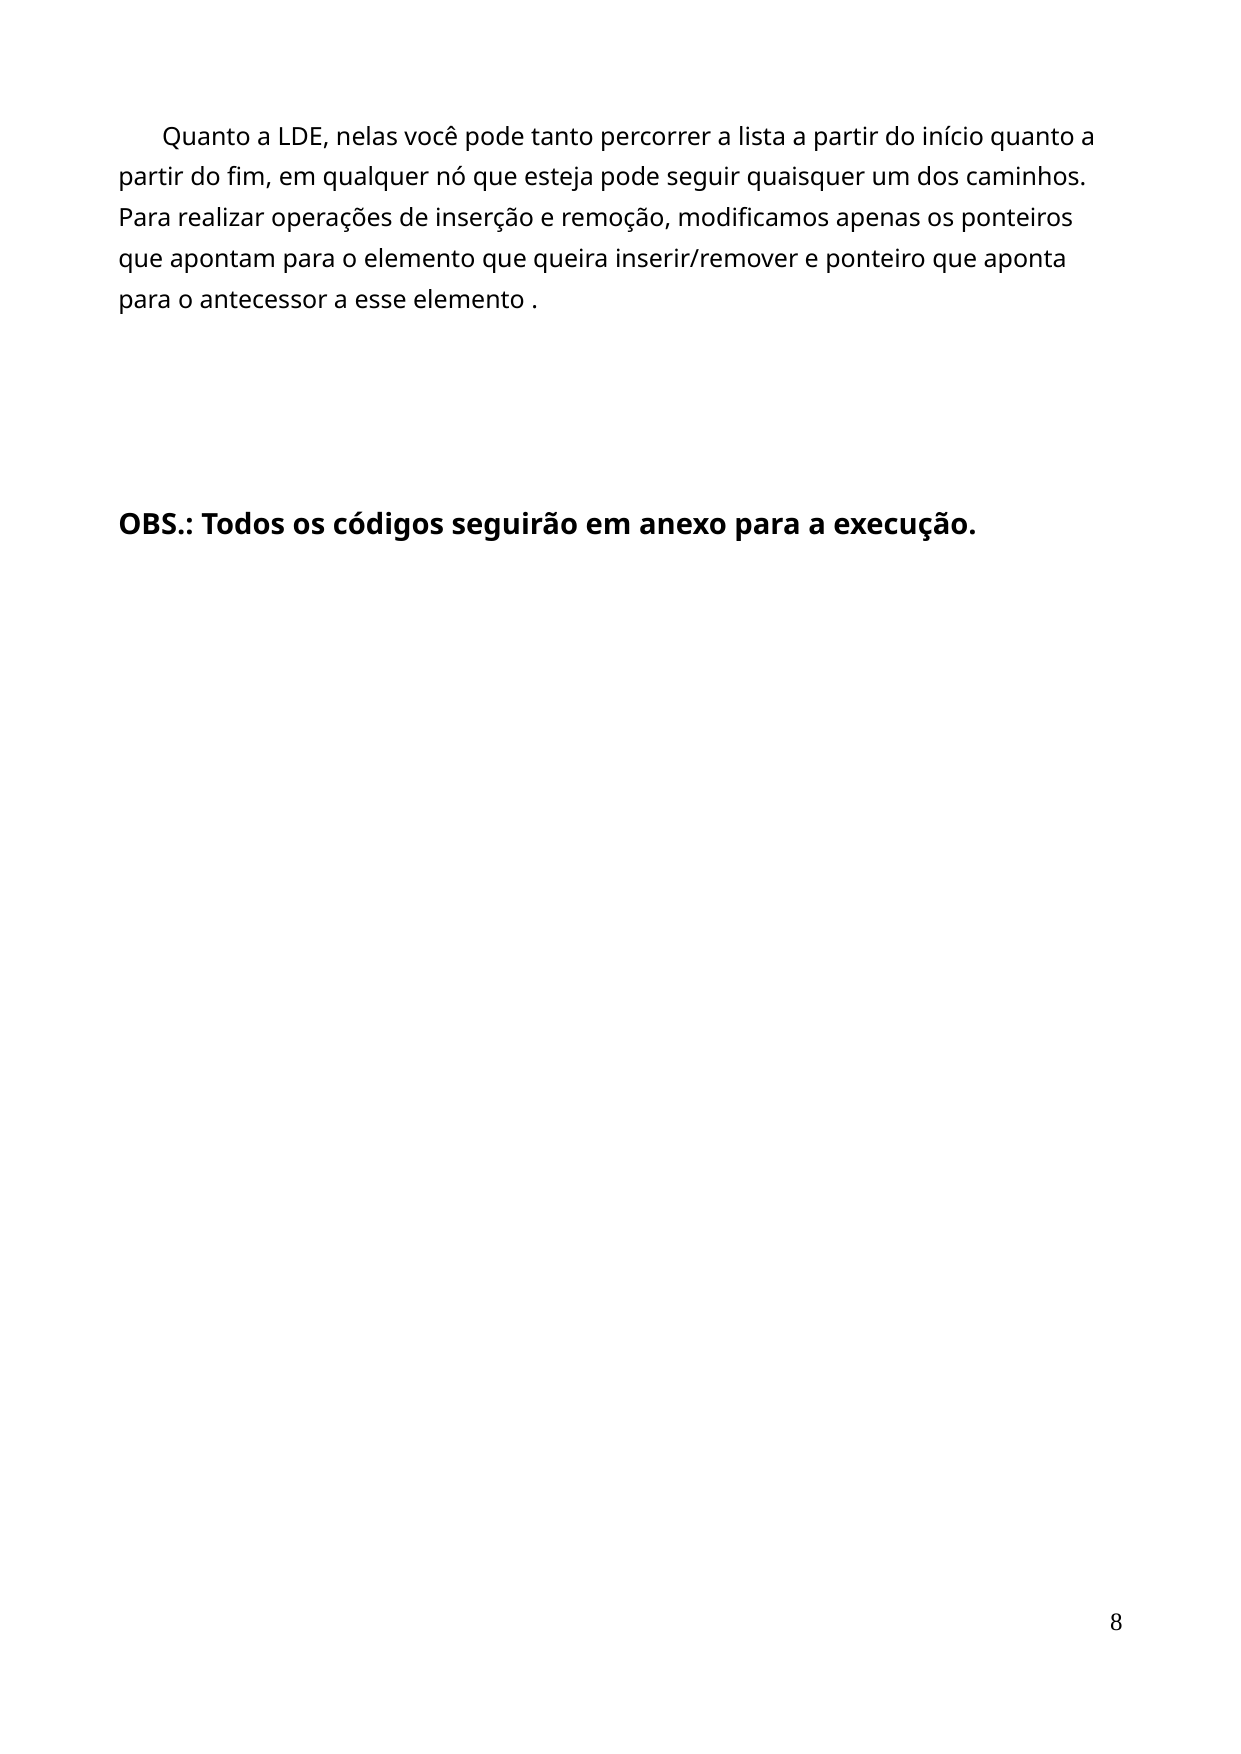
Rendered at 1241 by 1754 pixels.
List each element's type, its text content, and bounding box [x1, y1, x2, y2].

text OBS.: Todos os códigos seguirão em anexo para a execução. [118, 503, 1122, 543]
text Quanto a LDE, nelas você pode tanto percorrer a lista a partir do início quanto a partir do fim, em qualquer nó que esteja pode seguir quaisquer um dos caminhos. Para realizar operações de inserção e remoção, modificamos apenas os ponteiros que apontam para o elemento que queira inserir/remover e ponteiro que aponta para o antecessor a esse elemento . [118, 118, 1122, 316]
